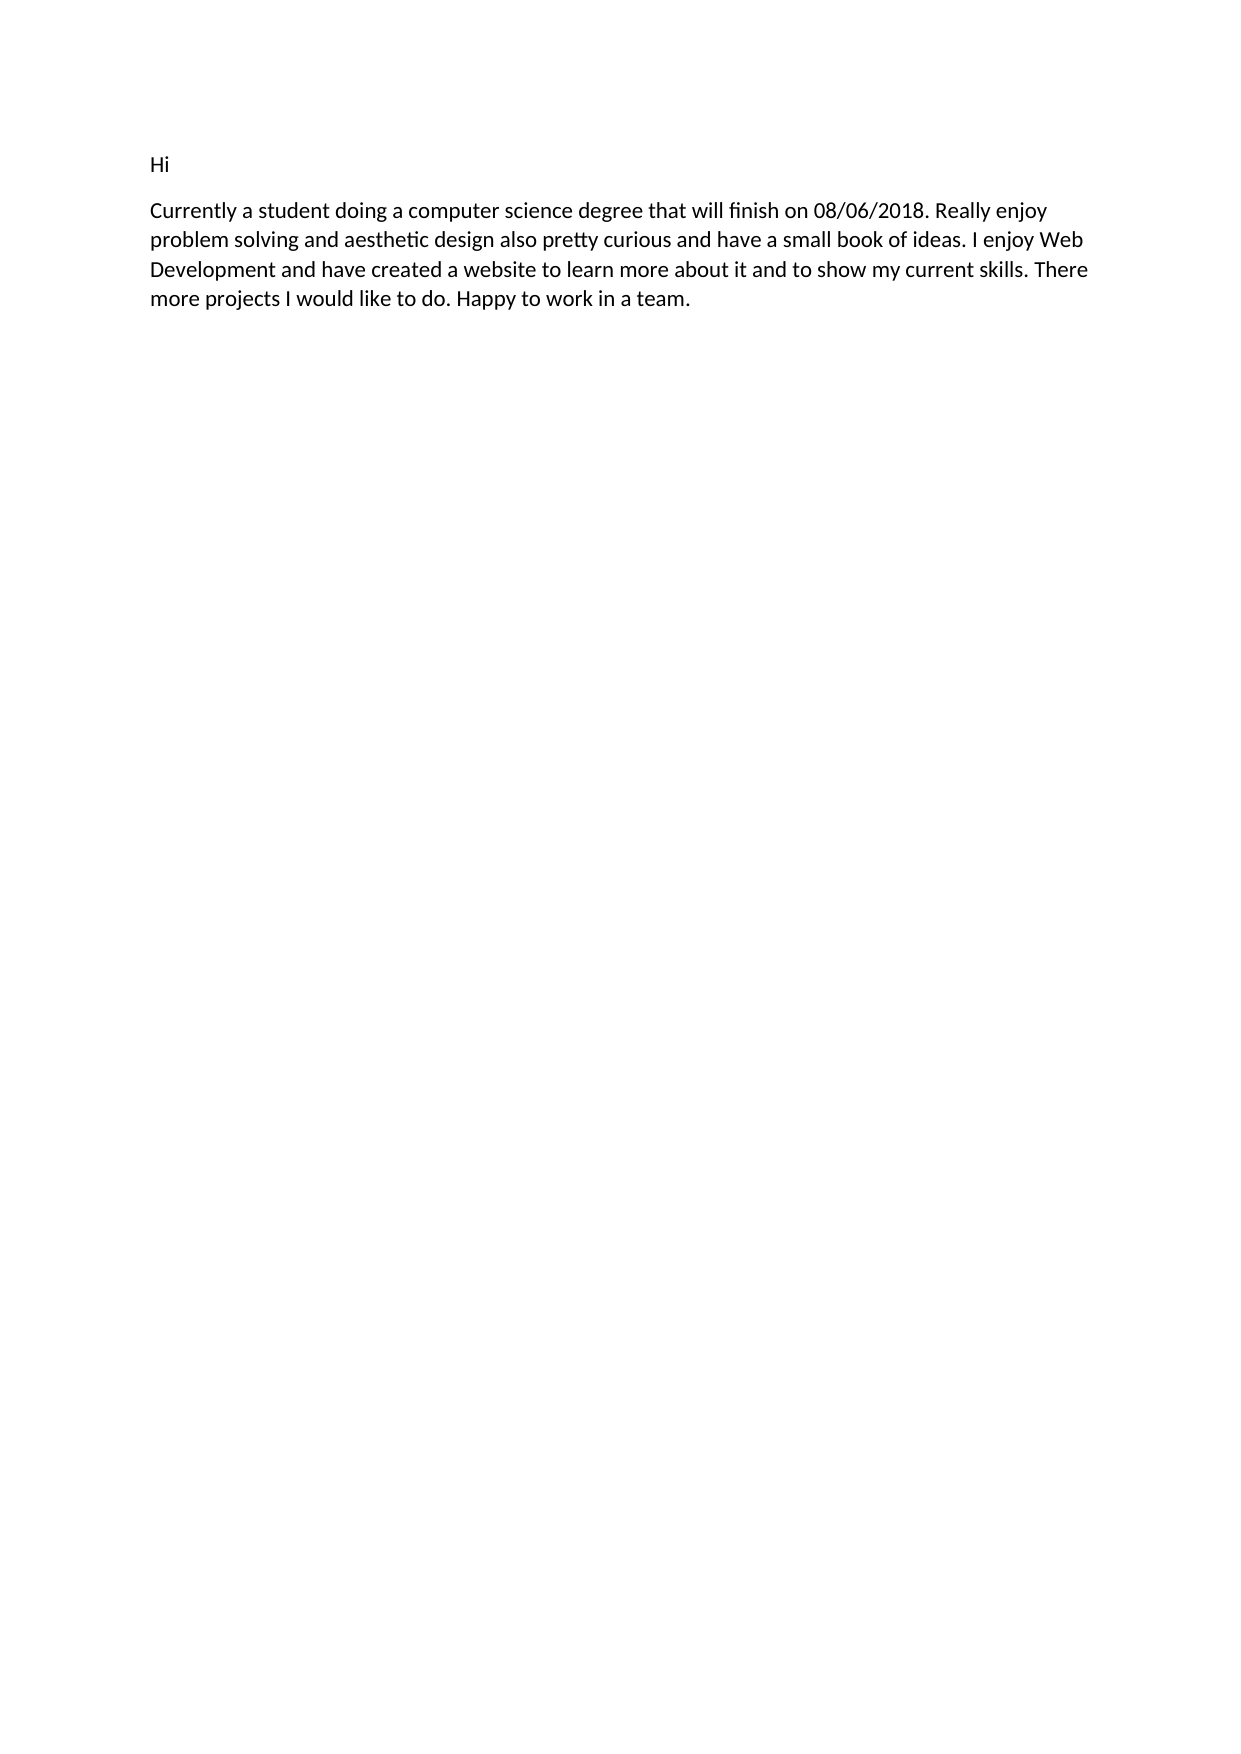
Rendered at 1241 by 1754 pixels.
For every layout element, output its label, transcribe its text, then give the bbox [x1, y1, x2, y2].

text Currently a student doing a computer science degree that will finish on 08/06/2018. Really enjoy problem solving and aesthetic design also pretty curious and have a small book of ideas. I enjoy Web Development and have created a website to learn more about it and to show my current skills. There more projects I would like to do. Happy to work in a team. [150, 196, 1090, 312]
text Hi [150, 150, 1090, 178]
